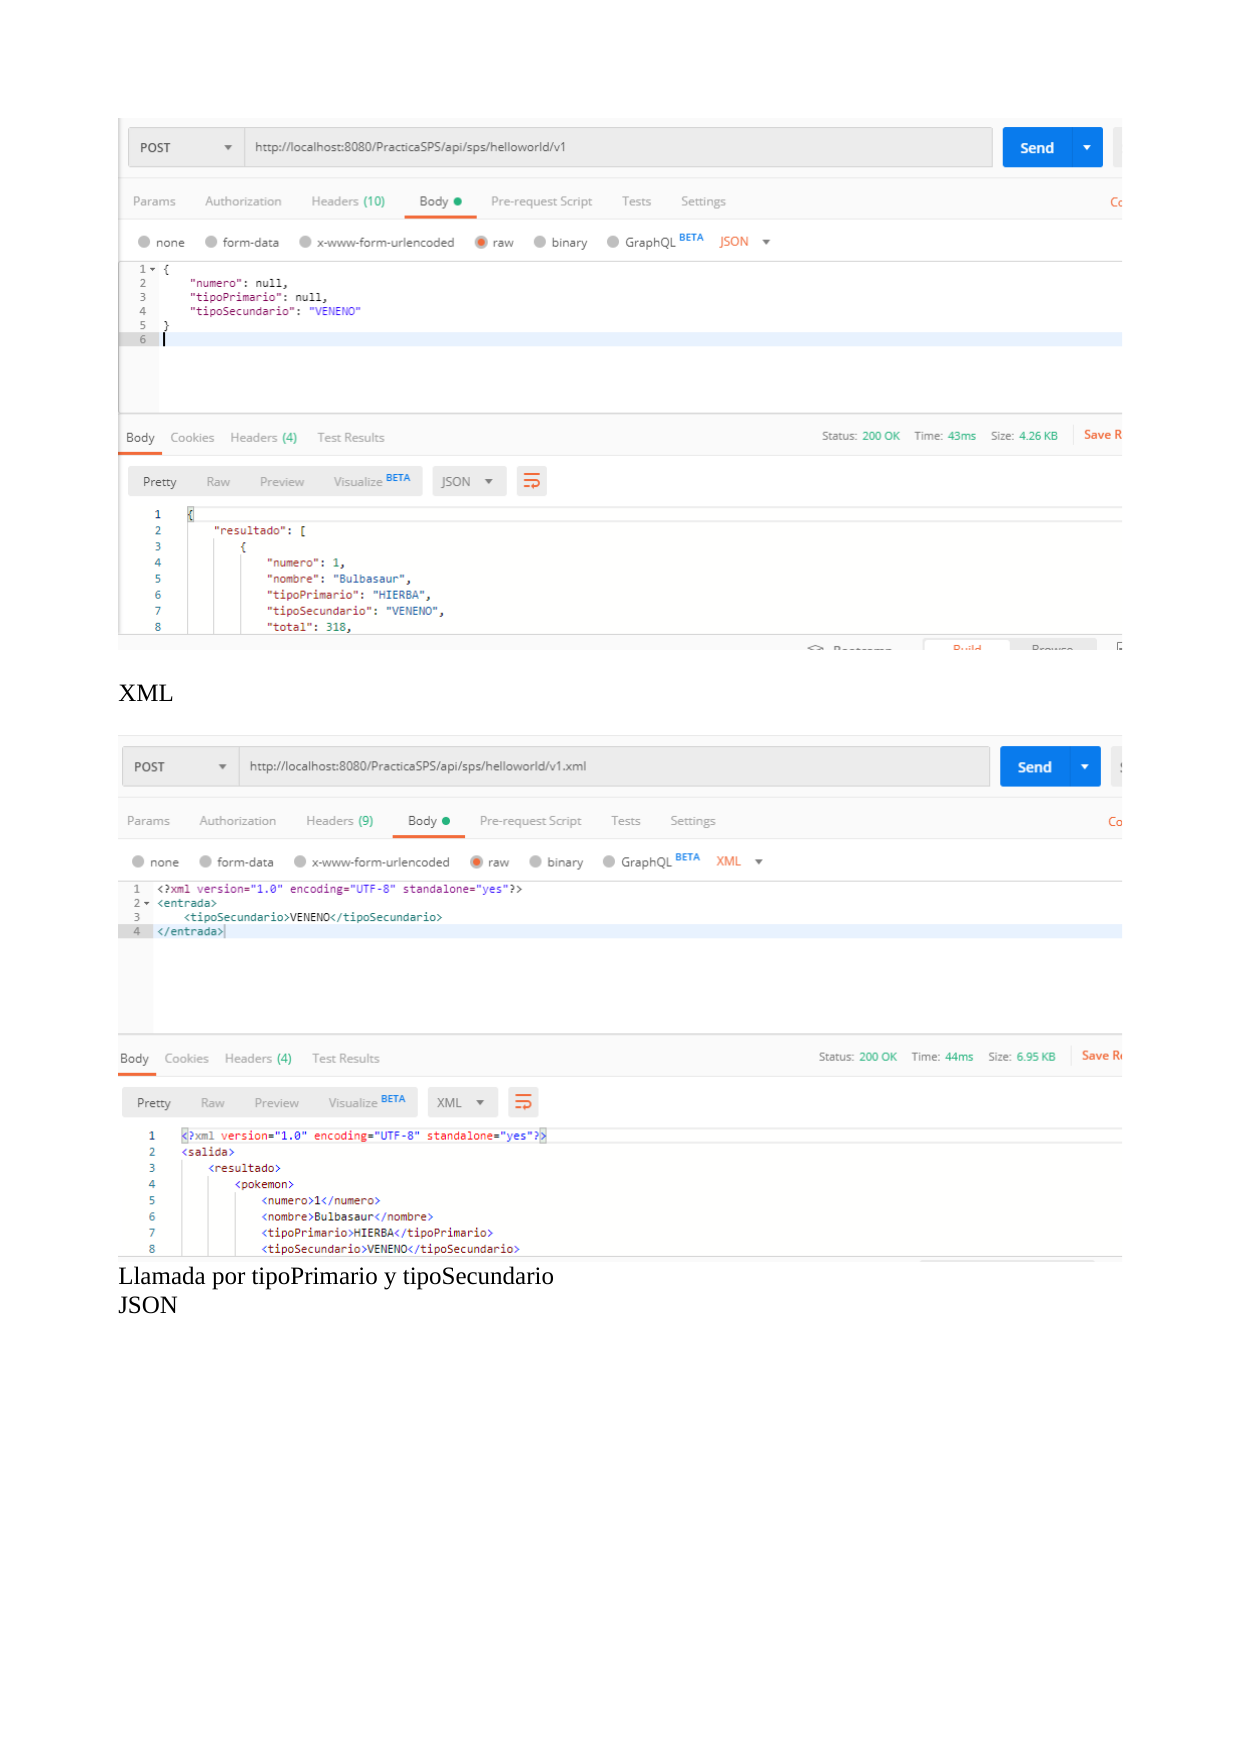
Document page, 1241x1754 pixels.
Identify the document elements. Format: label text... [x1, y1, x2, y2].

text XML [118, 678, 1122, 707]
text Llamada por tipoPrimario y tipoSecundario [118, 1262, 1122, 1290]
text JSON [118, 1290, 1122, 1319]
